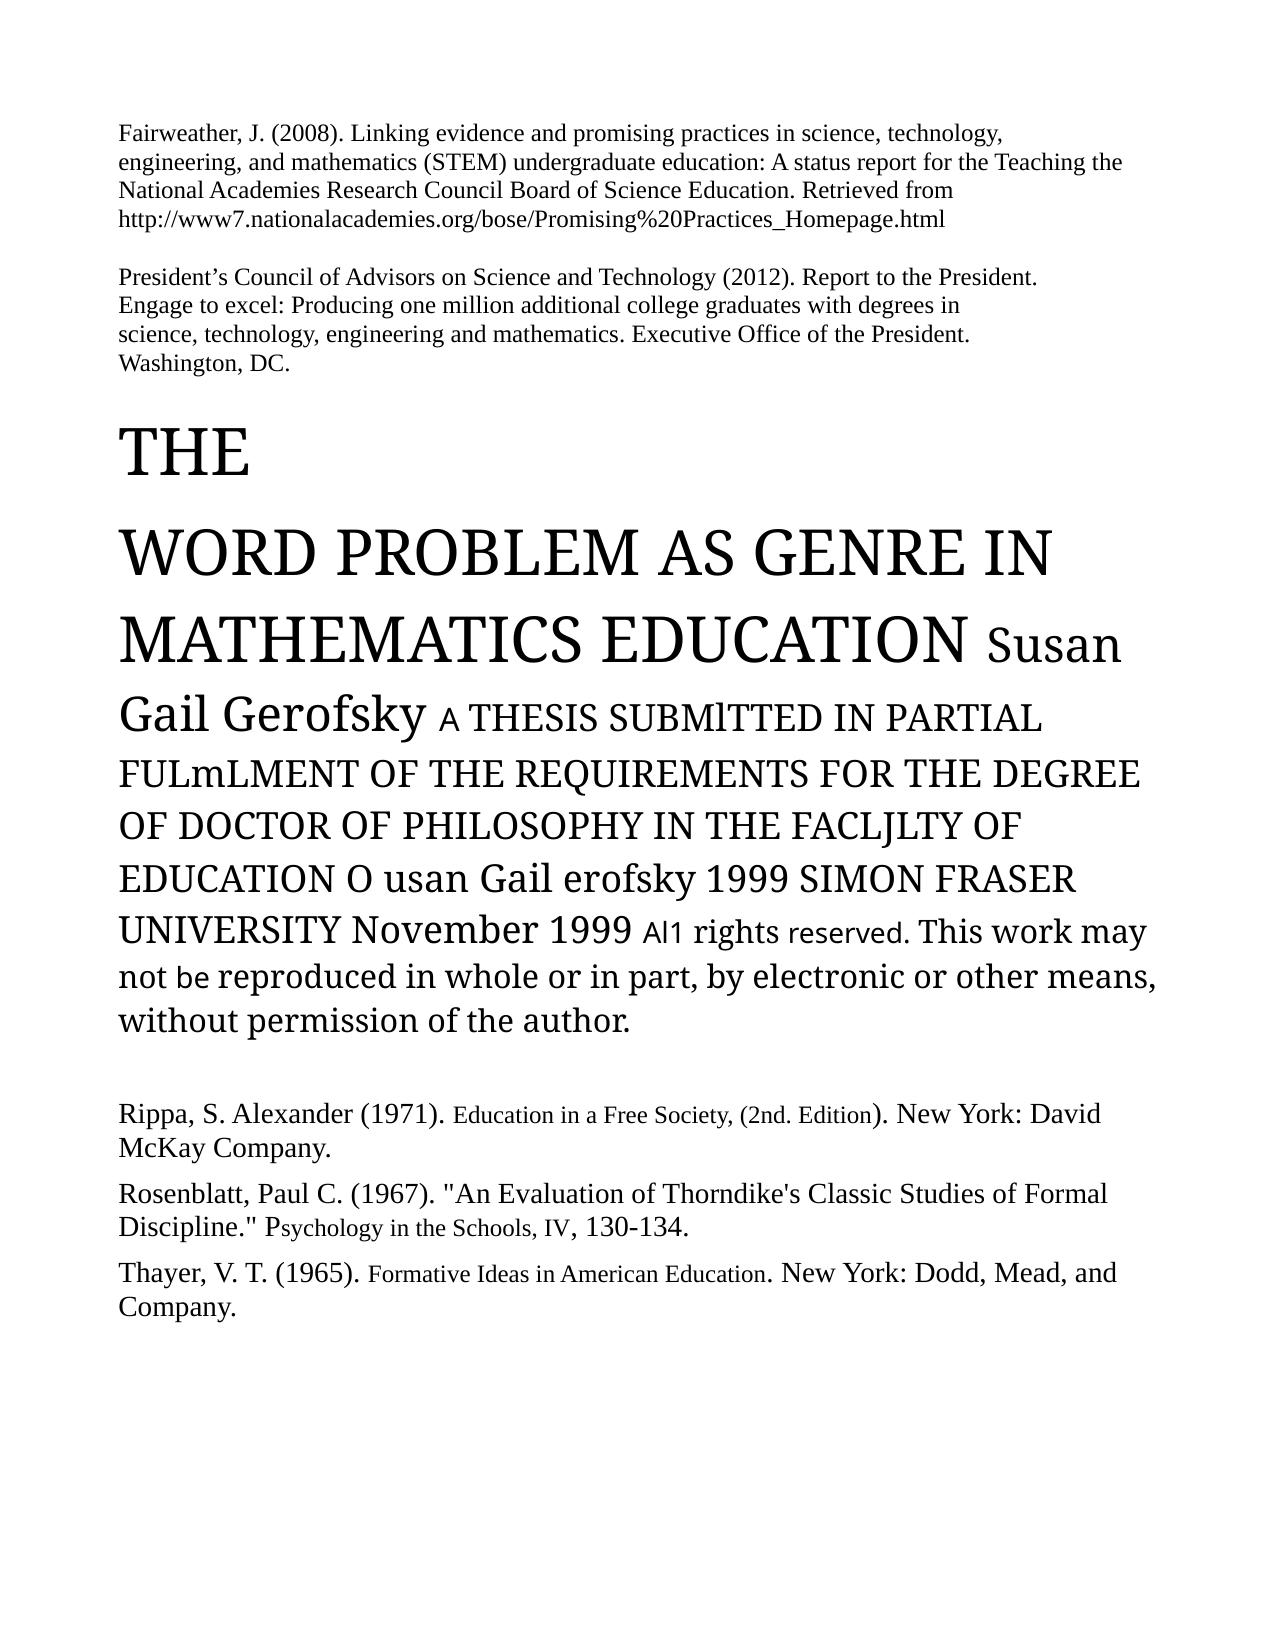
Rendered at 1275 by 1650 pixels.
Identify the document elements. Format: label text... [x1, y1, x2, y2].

text THE [118, 406, 1157, 495]
text Rosenblatt, Paul C. (1967). "An Evaluation of Thorndike's Classic Studies of Formal Discipline." Psychology in the Schools, IV, 130-134. [118, 1176, 1157, 1243]
text Washington, DC. [118, 348, 1157, 377]
text science, technology, engineering and mathematics. Executive Office of the President. [118, 319, 1157, 348]
text Engage to excel: Producing one million additional college graduates with degrees in [118, 291, 1157, 319]
text engineering, and mathematics (STEM) undergraduate education: A status report for the Teaching the [118, 147, 1157, 176]
text Fairweather, J. (2008). Linking evidence and promising practices in science, technology, [118, 118, 1157, 147]
text President’s Council of Advisors on Science and Technology (2012). Report to the President. [118, 262, 1157, 291]
text Thayer, V. T. (1965). Formative Ideas in American Education. New York: Dodd, Mead, and Company. [118, 1255, 1157, 1322]
text Rippa, S. Alexander (1971). Education in a Free Society, (2nd. Edition). New York: David McKay Company. [118, 1096, 1157, 1163]
text National Academies Research Council Board of Science Education. Retrieved from [118, 176, 1157, 204]
text http://www7.nationalacademies.org/bose/Promising%20Practices_Homepage.html [118, 204, 1157, 233]
text WORD PROBLEM AS GENRE IN MATHEMATICS EDUCATION Susan Gail Gerofsky A THESIS SUBMlTTED IN PARTIAL FULmLMENT OF THE REQUIREMENTS FOR THE DEGREE OF DOCTOR OF PHILOSOPHY IN THE FACLJLTY OF EDUCATION O usan Gail erofsky 1999 SIMON FRASER UNIVERSITY November 1999 Al1 rights reserved. This work may not be reproduced in whole or in part, by electronic or other means, without permission of the author. [118, 507, 1157, 1042]
